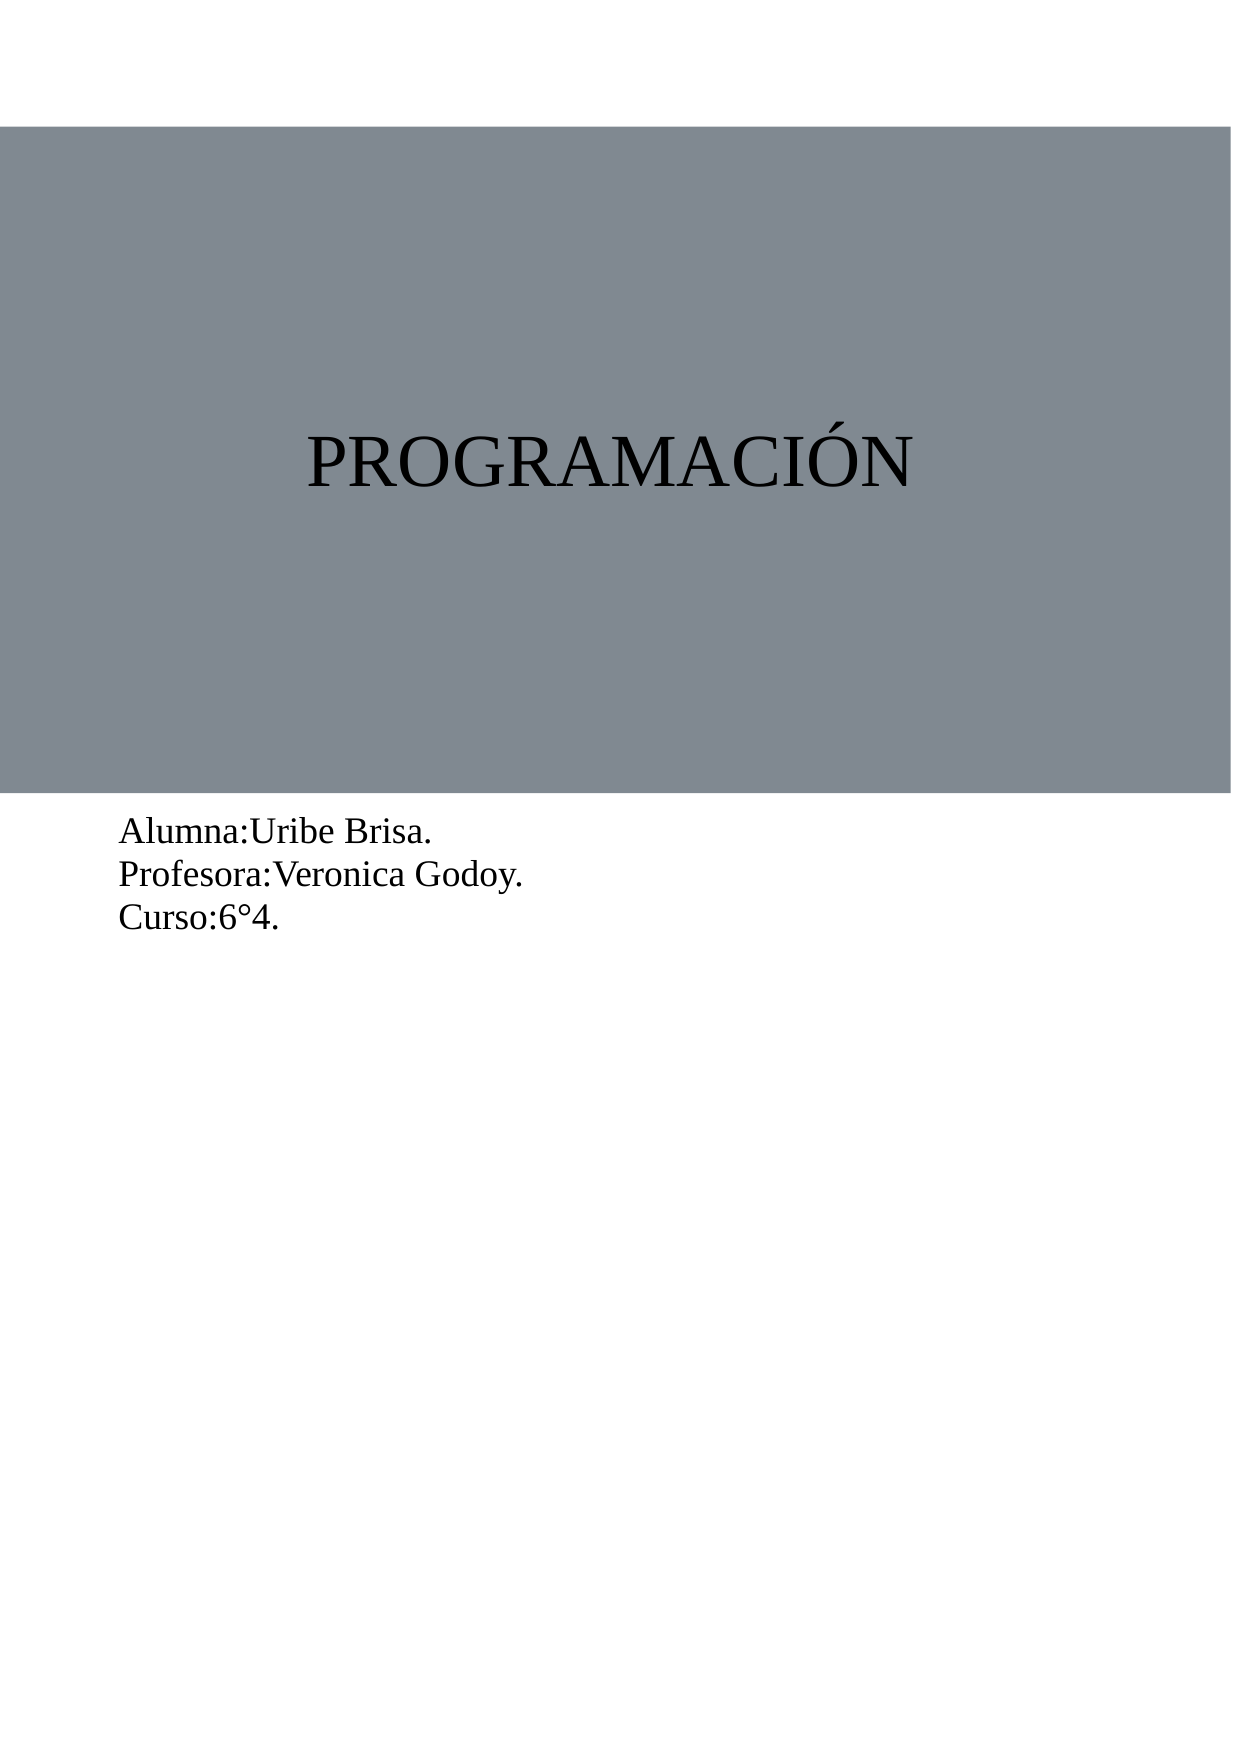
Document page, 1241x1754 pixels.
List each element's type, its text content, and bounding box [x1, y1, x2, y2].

text Curso:6°4. [118, 894, 1122, 937]
text Profesora:Veronica Godoy. [118, 851, 1122, 894]
text Alumna:Uribe Brisa. [118, 808, 1122, 851]
